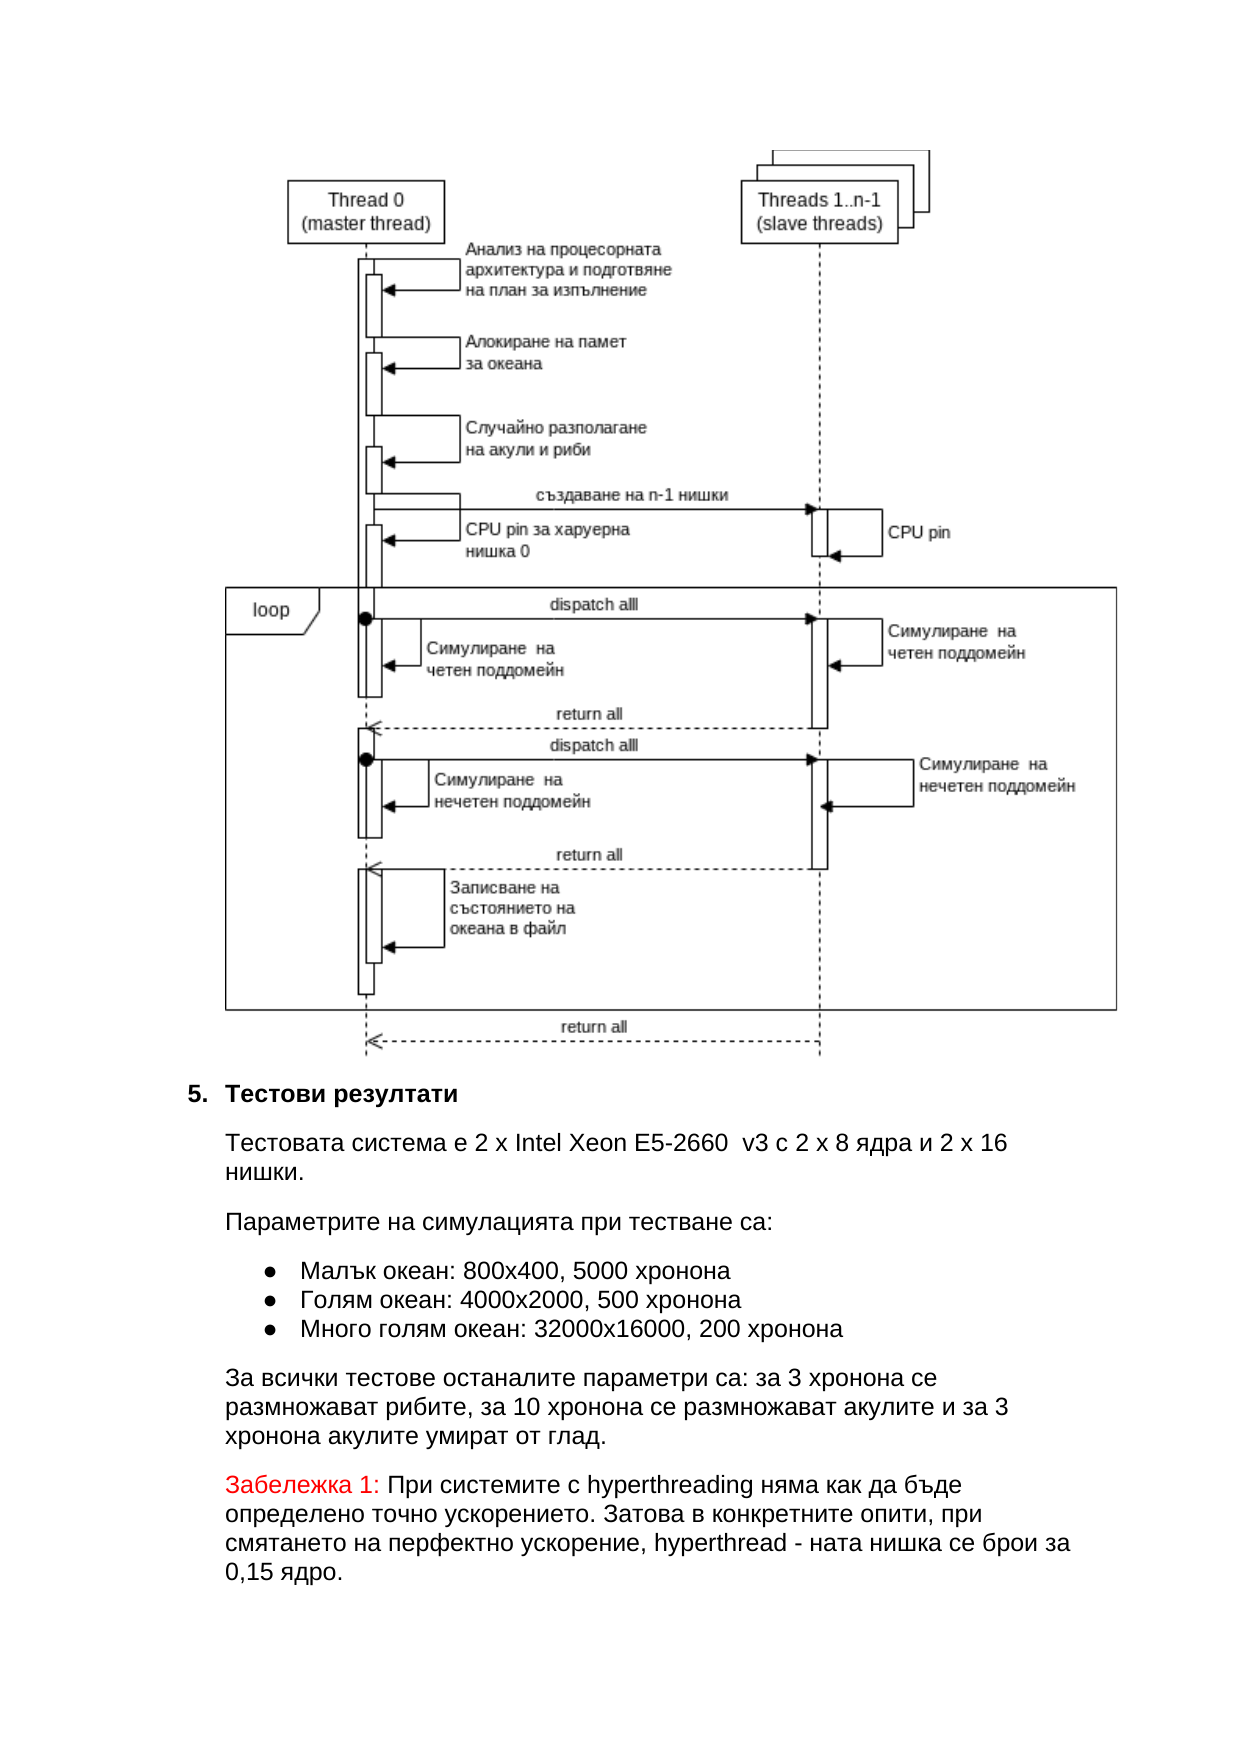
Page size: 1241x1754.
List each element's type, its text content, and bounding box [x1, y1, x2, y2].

text Тестовата система е 2 x Intel Xeon E5-2660 v3 с 2 x 8 ядра и 2 x 16 нишки. [225, 1128, 1090, 1186]
text Параметрите на симулацията при тестване са: [225, 1207, 1090, 1235]
text За всички тестове останалите параметри са: за 3 хронона се размножават рибите, за 10 хронона се размножават акулите и за 3 хронона акулите умират от глад. [225, 1363, 1090, 1449]
list Малък океан: 800x400, 5000 хронона [262, 1256, 1090, 1285]
list Тестови резултати [187, 1079, 1090, 1107]
picture [225, 150, 1118, 1058]
list Много голям океан: 32000x16000, 200 хронона [262, 1314, 1090, 1342]
text Забележка 1: При системите с hyperthreading няма как да бъде определено точно ускорението. Затова в конкретните опити, при смятането на перфектно ускорение, hyperthread - ната нишка се брои за 0,15 ядро. [225, 1470, 1090, 1585]
list Голям океан: 4000x2000, 500 хронона [262, 1285, 1090, 1314]
